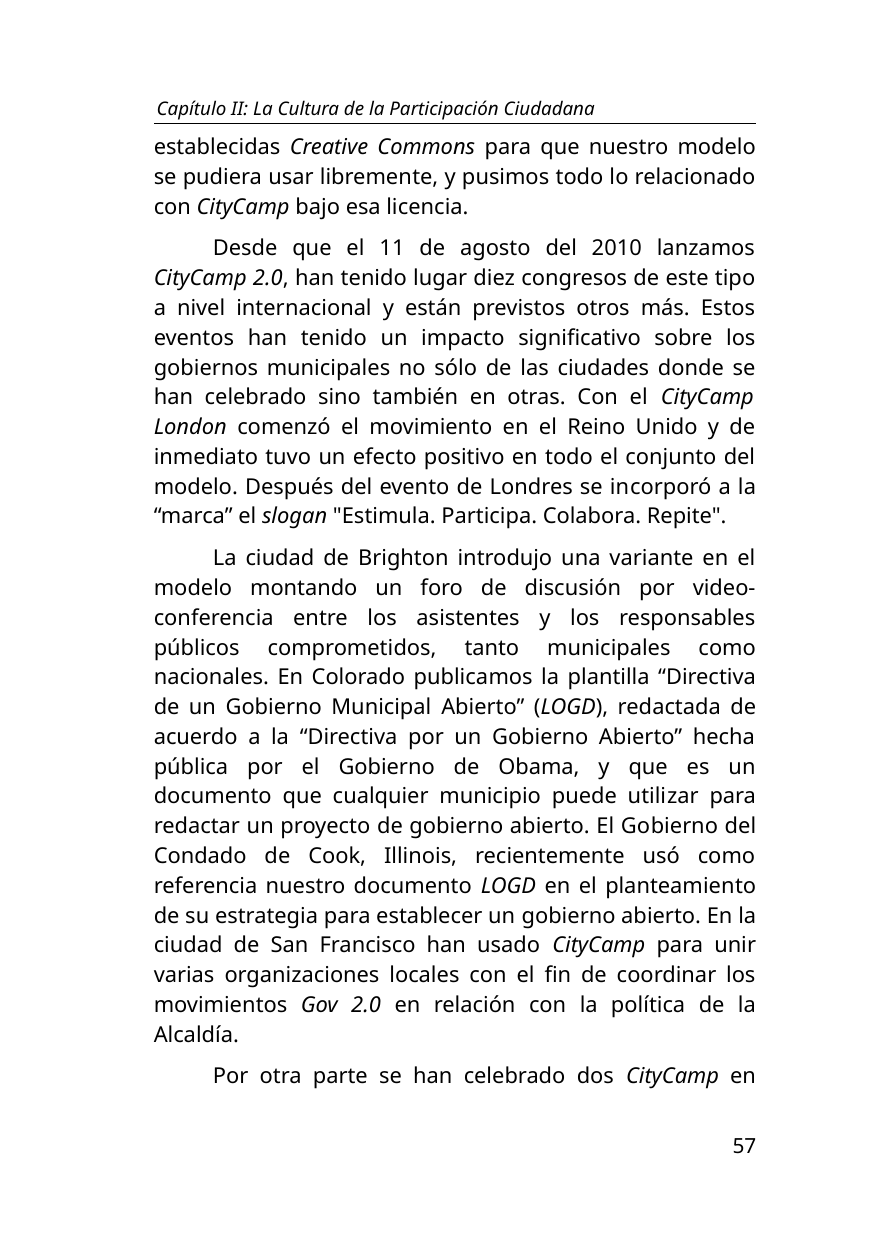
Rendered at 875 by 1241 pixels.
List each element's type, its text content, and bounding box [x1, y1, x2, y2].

text La ciudad de Brighton introdujo una variante en el mo­delo montando un foro de discusión por video-conferencia entre los asistentes y los responsables públicos comprometi­dos, tanto municipales como nacionales. En Colorado publica­mos la plantilla “Directiva de un Gobierno Municipal Abierto” (LOGD), redactada de acuerdo a la “Directiva por un Gobierno Abierto” hecha pública por el Gobierno de Obama, y que es un documento que cualquier municipio puede utili­zar para redactar un proyecto de gobierno abierto. El Go­bierno del Condado de Cook, Illinois, recientemente usó como referencia nuestro documento LOGD en el planteamien­to de su estrategia para establecer un gobierno abierto. En la ciudad de San Francisco han usado CityCamp para unir varias organizaciones locales con el fin de coordinar los movimien­tos Gov 2.0 en relación con la política de la Alcaldía. [153, 542, 756, 1048]
text Desde que el 11 de agosto del 2010 lanzamos CityCamp 2.0, han tenido lugar diez congresos de este tipo a nivel inter­nacional y están previstos otros más. Estos eventos han tenido un impacto significativo sobre los gobiernos municipales no sólo de las ciudades donde se han celebrado sino también en otras. Con el CityCamp London comenzó el movimiento en el Reino Unido y de inmediato tuvo un efecto positivo en todo el conjunto del modelo. Después del evento de Londres se in­corporó a la “marca” el slogan "Estimula. Participa. Colabora. Repite". [153, 232, 756, 530]
text Por otra parte se han celebrado dos CityCamp en [153, 1060, 756, 1090]
text establecidas Creative Commons para que nuestro modelo se pudiera usar libremen­te, y pusimos todo lo relacionado con CityCamp bajo esa li­cencia. [153, 131, 756, 221]
